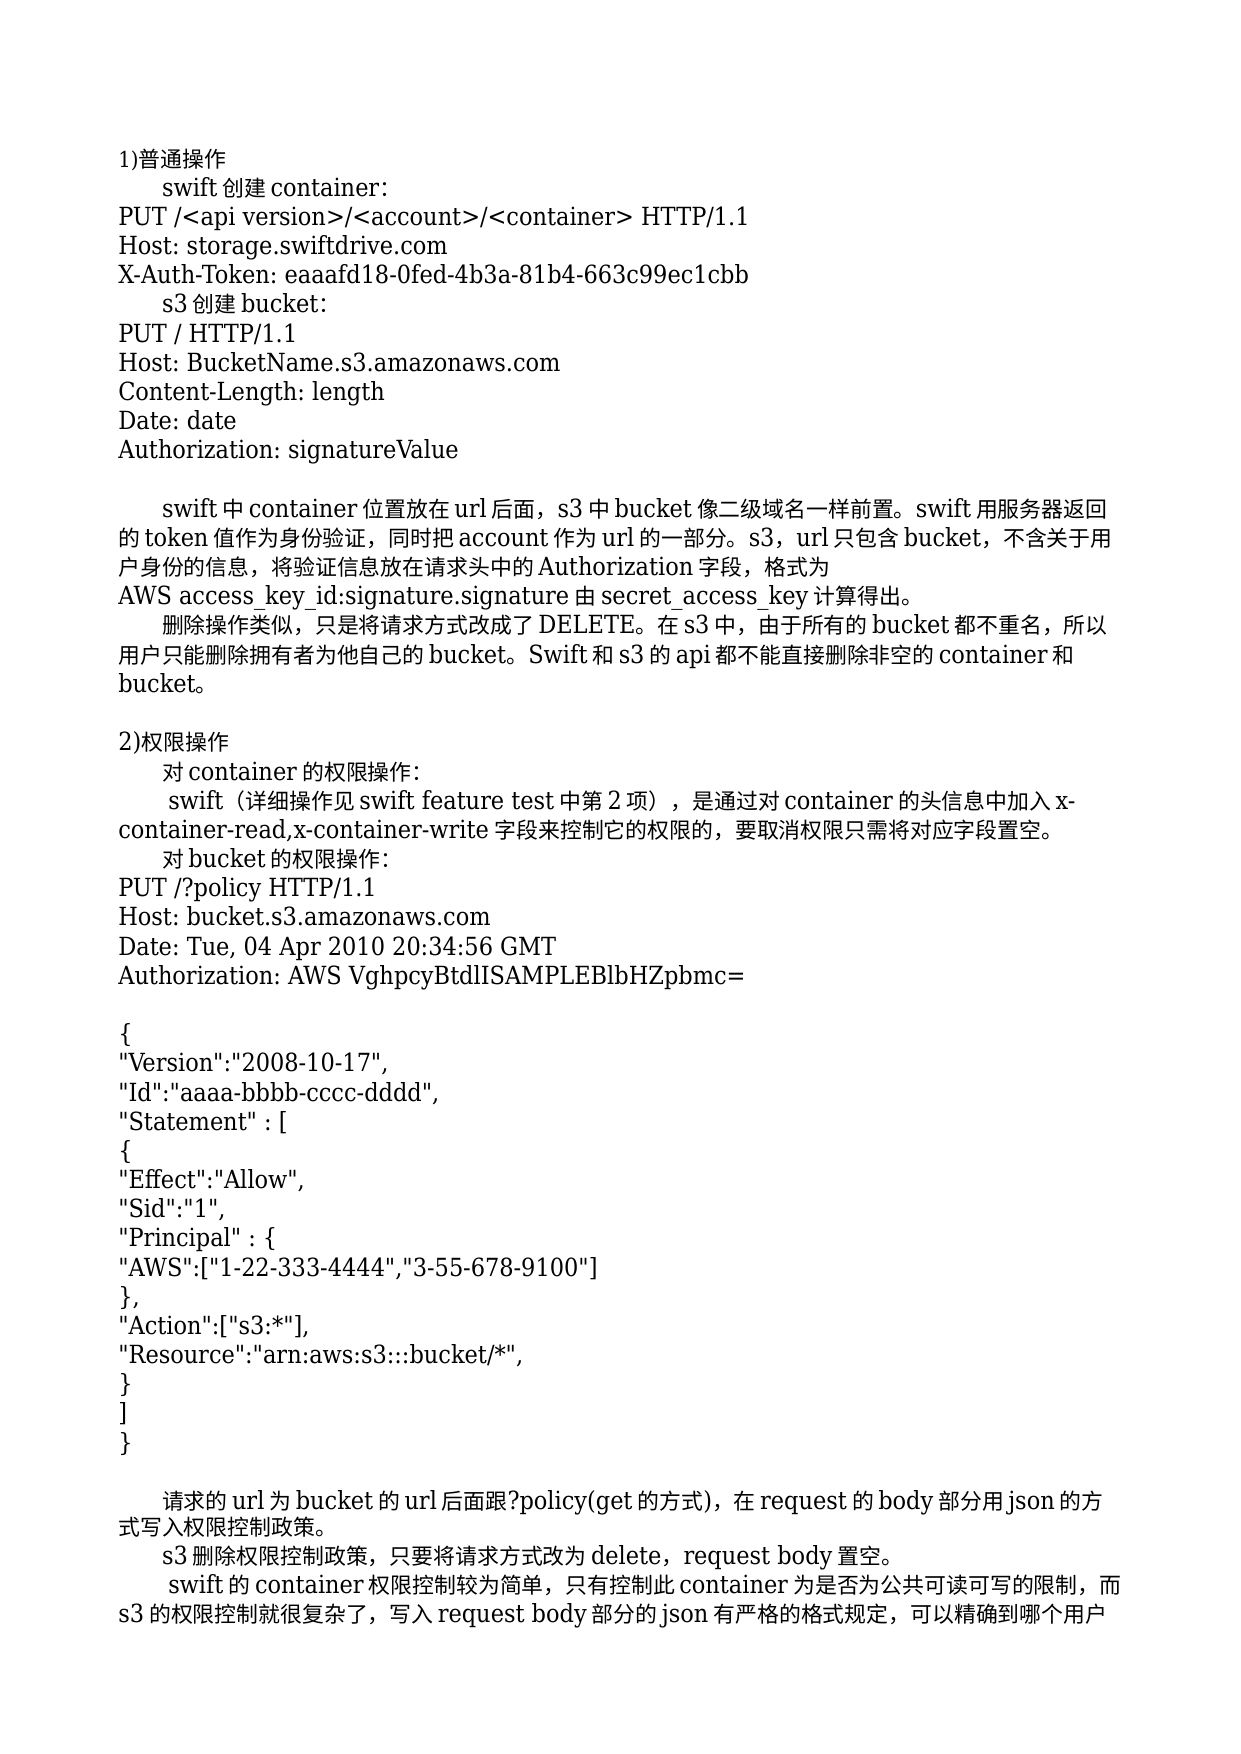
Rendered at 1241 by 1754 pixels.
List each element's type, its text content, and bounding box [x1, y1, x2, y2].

text Date: date [118, 406, 1122, 436]
text swift的container权限控制较为简单，只有控制此container为是否为公共可读可写的限制，而s3的权限控制就很复杂了，写入request body部分的json有严格的格式规定，可以精确到哪个用户 [118, 1570, 1122, 1628]
text Content-Length: length [118, 377, 1122, 406]
text s3创建bucket： [118, 290, 1122, 319]
text 删除操作类似，只是将请求方式改成了DELETE。在s3中，由于所有的bucket都不重名，所以用户只能删除拥有者为他自己的bucket。Swift和s3的api都不能直接删除非空的container和bucket。 [118, 611, 1122, 698]
text ] [118, 1399, 1122, 1428]
text { [118, 1019, 1122, 1049]
text "Resource":"arn:aws:s3:::bucket/*", [118, 1340, 1122, 1369]
text Authorization: signatureValue [118, 436, 1122, 465]
text "Id":"aaaa-bbbb-cccc-dddd", [118, 1078, 1122, 1107]
text Host: bucket.s3.amazonaws.com [118, 903, 1122, 932]
text s3删除权限控制政策，只要将请求方式改为delete，request body置空。 [118, 1541, 1122, 1570]
text swift（详细操作见swift feature test中第2项），是通过对container的头信息中加入x-container-read,x-container-write字段来控制它的权限的，要取消权限只需将对应字段置空。 [118, 786, 1122, 844]
text PUT /<api version>/<account>/<container> HTTP/1.1 [118, 202, 1122, 231]
text Host: storage.swiftdrive.com [118, 231, 1122, 261]
text } [118, 1369, 1122, 1399]
text swift创建container： [118, 173, 1122, 202]
text PUT / HTTP/1.1 [118, 319, 1122, 348]
text Authorization: AWS VghpcyBtdlISAMPLEBlbHZpbmc= [118, 961, 1122, 990]
text "Statement" : [ [118, 1107, 1122, 1136]
text "Version":"2008-10-17", [118, 1049, 1122, 1078]
text { [118, 1136, 1122, 1165]
text Host: BucketName.s3.amazonaws.com [118, 348, 1122, 377]
text } [118, 1428, 1122, 1457]
text Date: Tue, 04 Apr 2010 20:34:56 GMT [118, 932, 1122, 961]
text "AWS":["1-22-333-4444","3-55-678-9100"] [118, 1253, 1122, 1282]
text 1)普通操作 [118, 147, 1122, 173]
text }, [118, 1282, 1122, 1311]
text 对bucket的权限操作： [118, 844, 1122, 873]
text 2)权限操作 [118, 728, 1122, 757]
text 对container的权限操作： [118, 757, 1122, 786]
text 请求的url为bucket的url后面跟?policy(get的方式)，在request的body部分用json的方式写入权限控制政策。 [118, 1486, 1122, 1541]
text AWS access_key_id:signature.signature由secret_access_key计算得出。 [118, 582, 1122, 611]
text X-Auth-Token: eaaafd18-0fed-4b3a-81b4-663c99ec1cbb [118, 261, 1122, 290]
text "Principal" : { [118, 1224, 1122, 1253]
text "Sid":"1", [118, 1194, 1122, 1224]
text "Effect":"Allow", [118, 1165, 1122, 1194]
text PUT /?policy HTTP/1.1 [118, 873, 1122, 903]
text swift中container位置放在url后面，s3中bucket像二级域名一样前置。swift用服务器返回的token值作为身份验证，同时把account作为url的一部分。s3，url只包含bucket，不含关于用户身份的信息，将验证信息放在请求头中的Authorization字段，格式为 [118, 494, 1122, 582]
text "Action":["s3:*"], [118, 1311, 1122, 1340]
